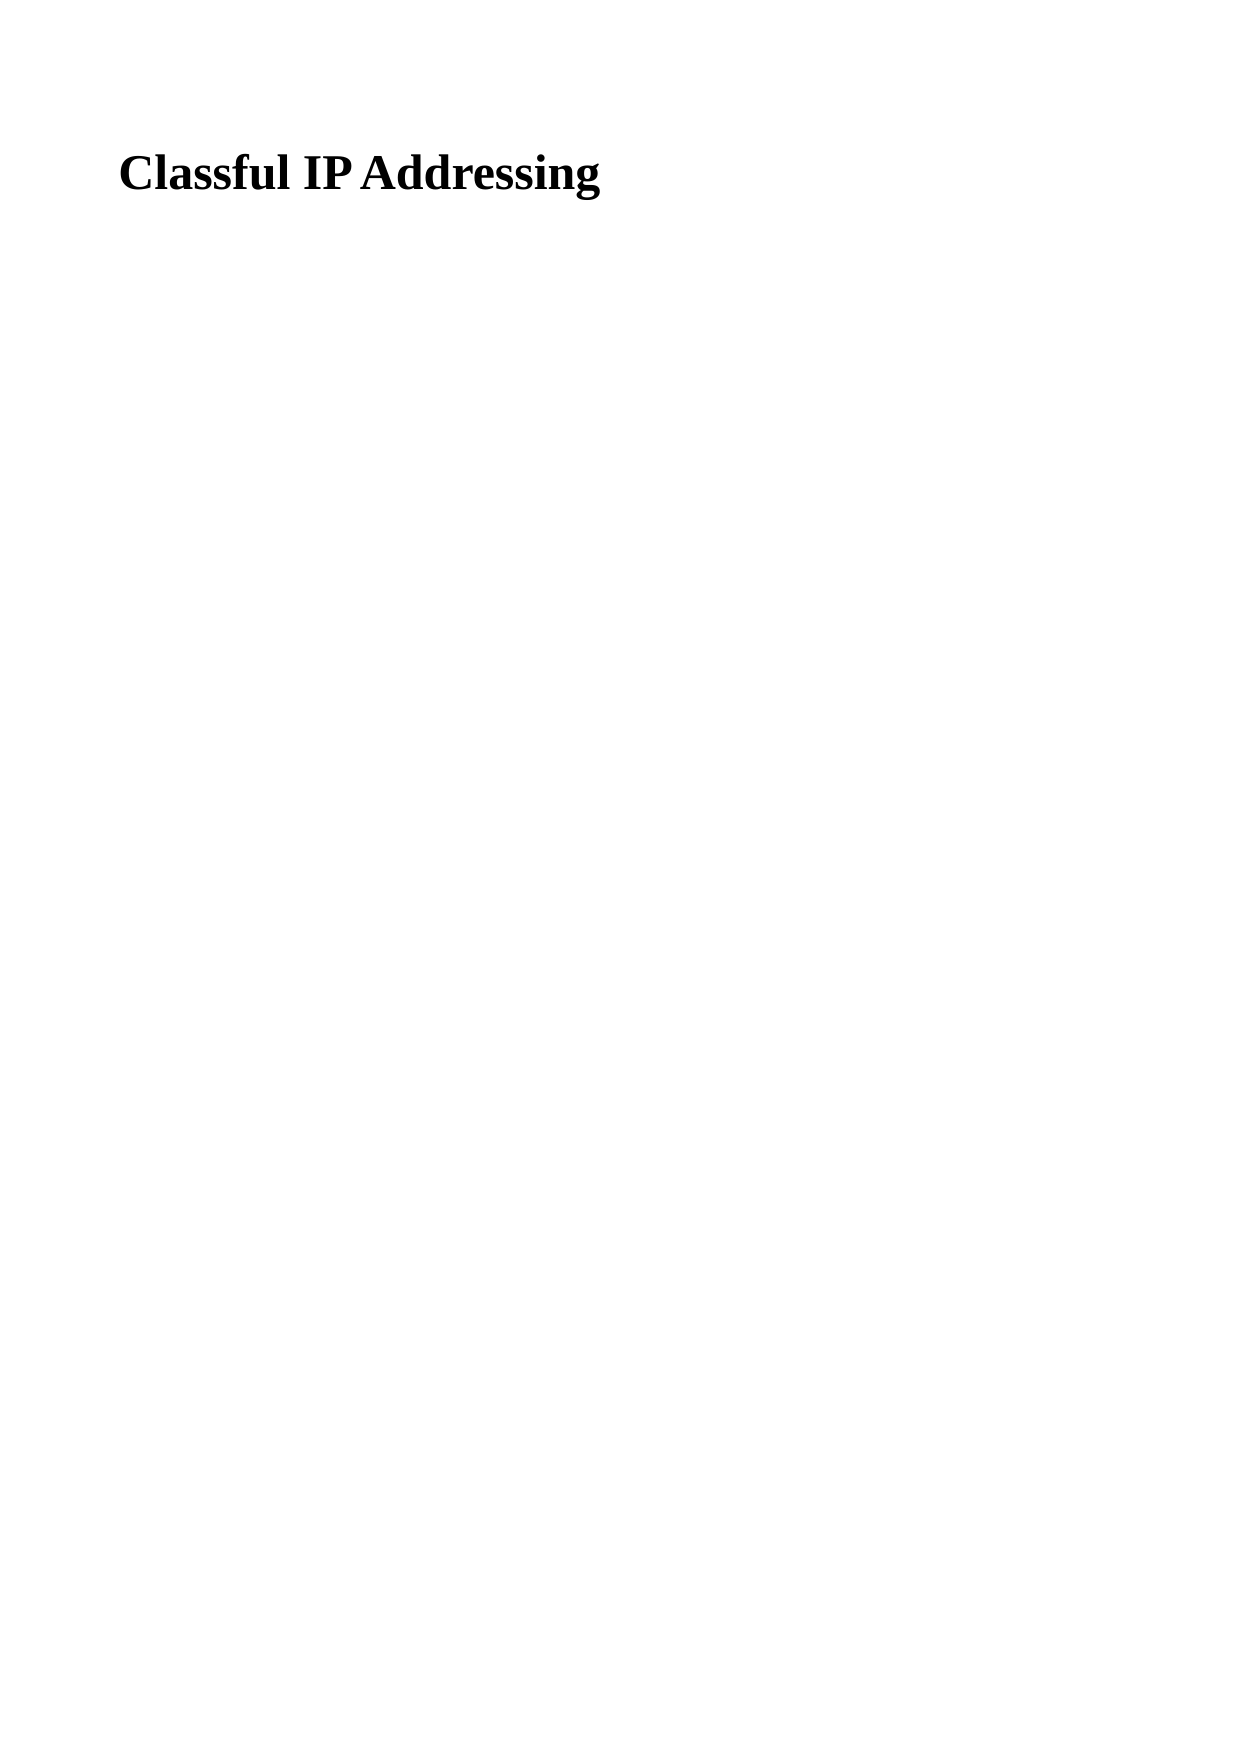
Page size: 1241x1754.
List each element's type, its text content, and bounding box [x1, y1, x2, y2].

subtitle Classful IP Addressing [118, 143, 1122, 201]
